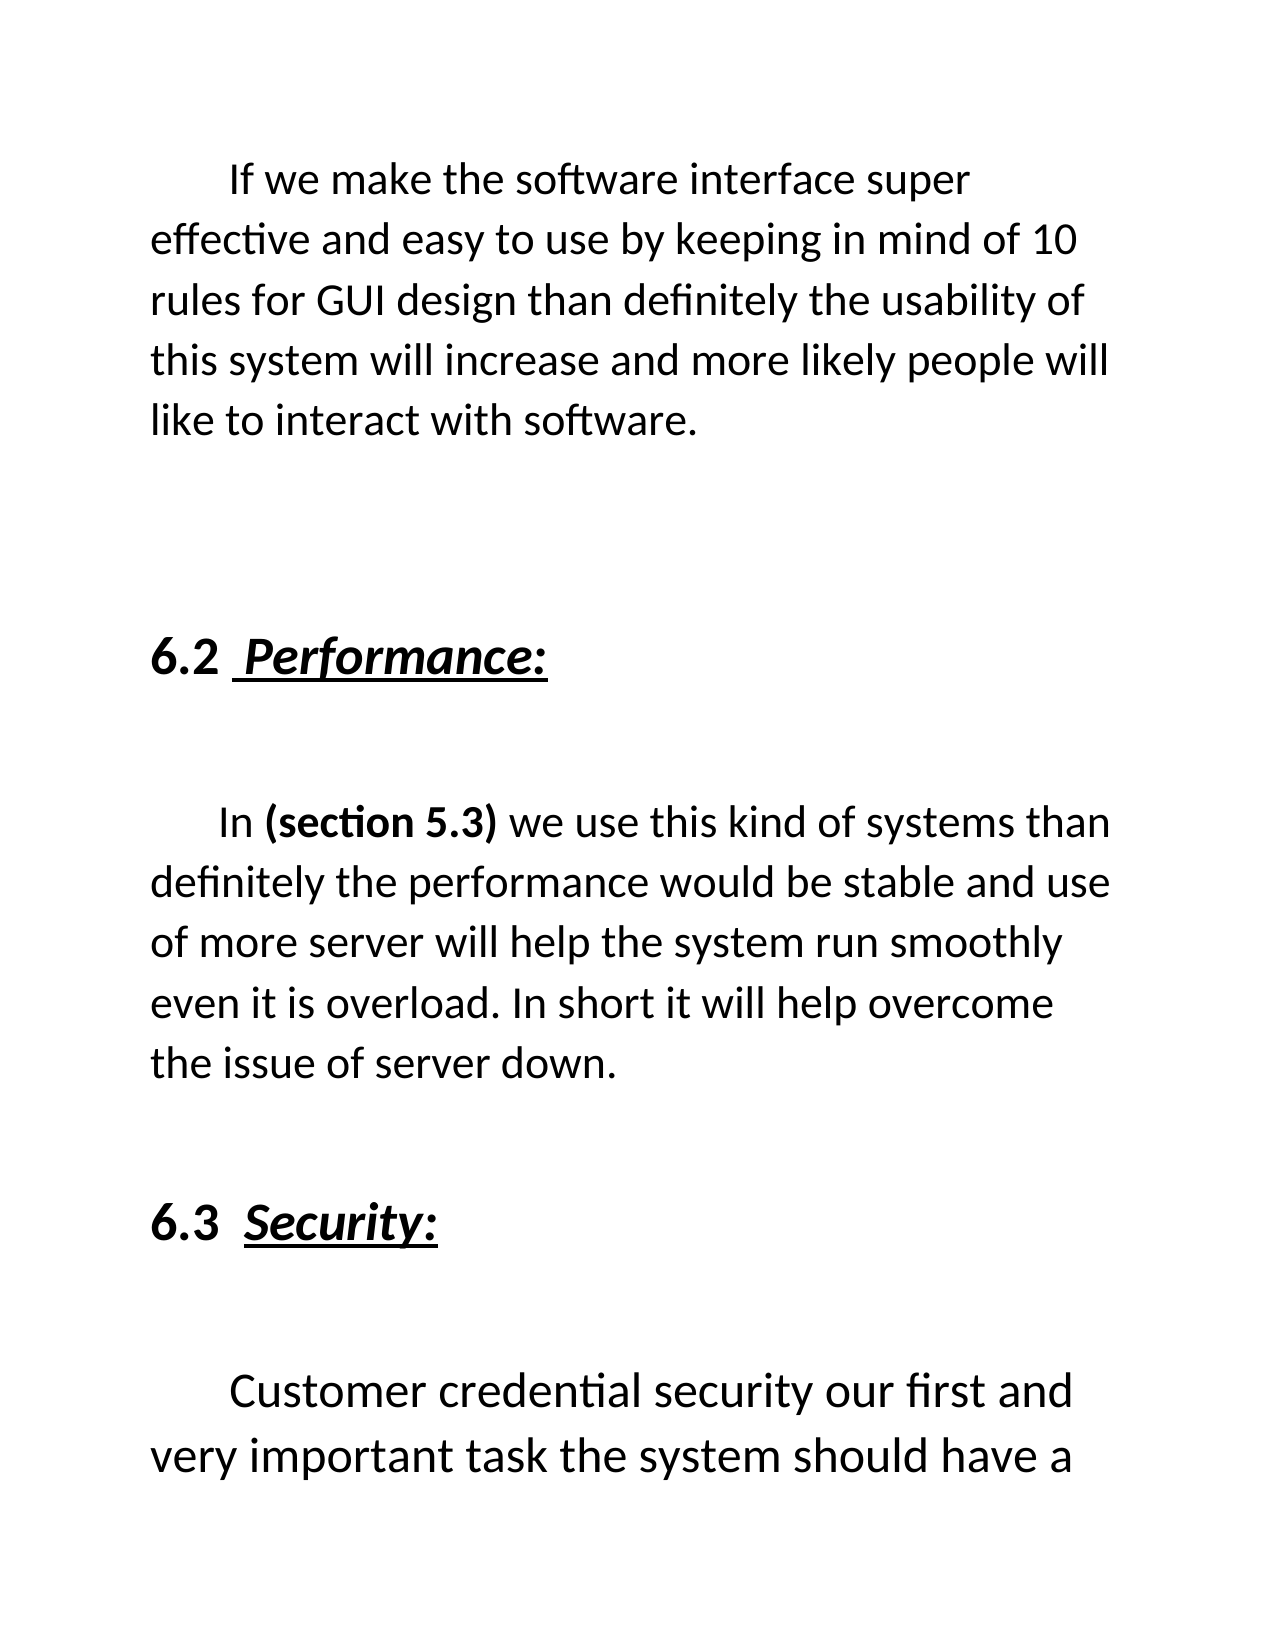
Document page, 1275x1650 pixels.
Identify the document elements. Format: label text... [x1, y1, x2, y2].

text 6.2 Performance: [150, 622, 1125, 688]
text Customer credential security our first and very important task the system should have a [150, 1358, 1125, 1485]
text If we make the software interface super effective and easy to use by keeping in mind of 10 rules for GUI design than definitely the usability of this system will increase and more likely people will like to interact with software. [150, 150, 1125, 447]
text In (section 5.3) we use this kind of systems than definitely the performance would be stable and use of more server will help the system run smoothly even it is overload. In short it will help overcome the issue of server down. [150, 793, 1125, 1090]
text 6.3 Security: [150, 1188, 1125, 1254]
